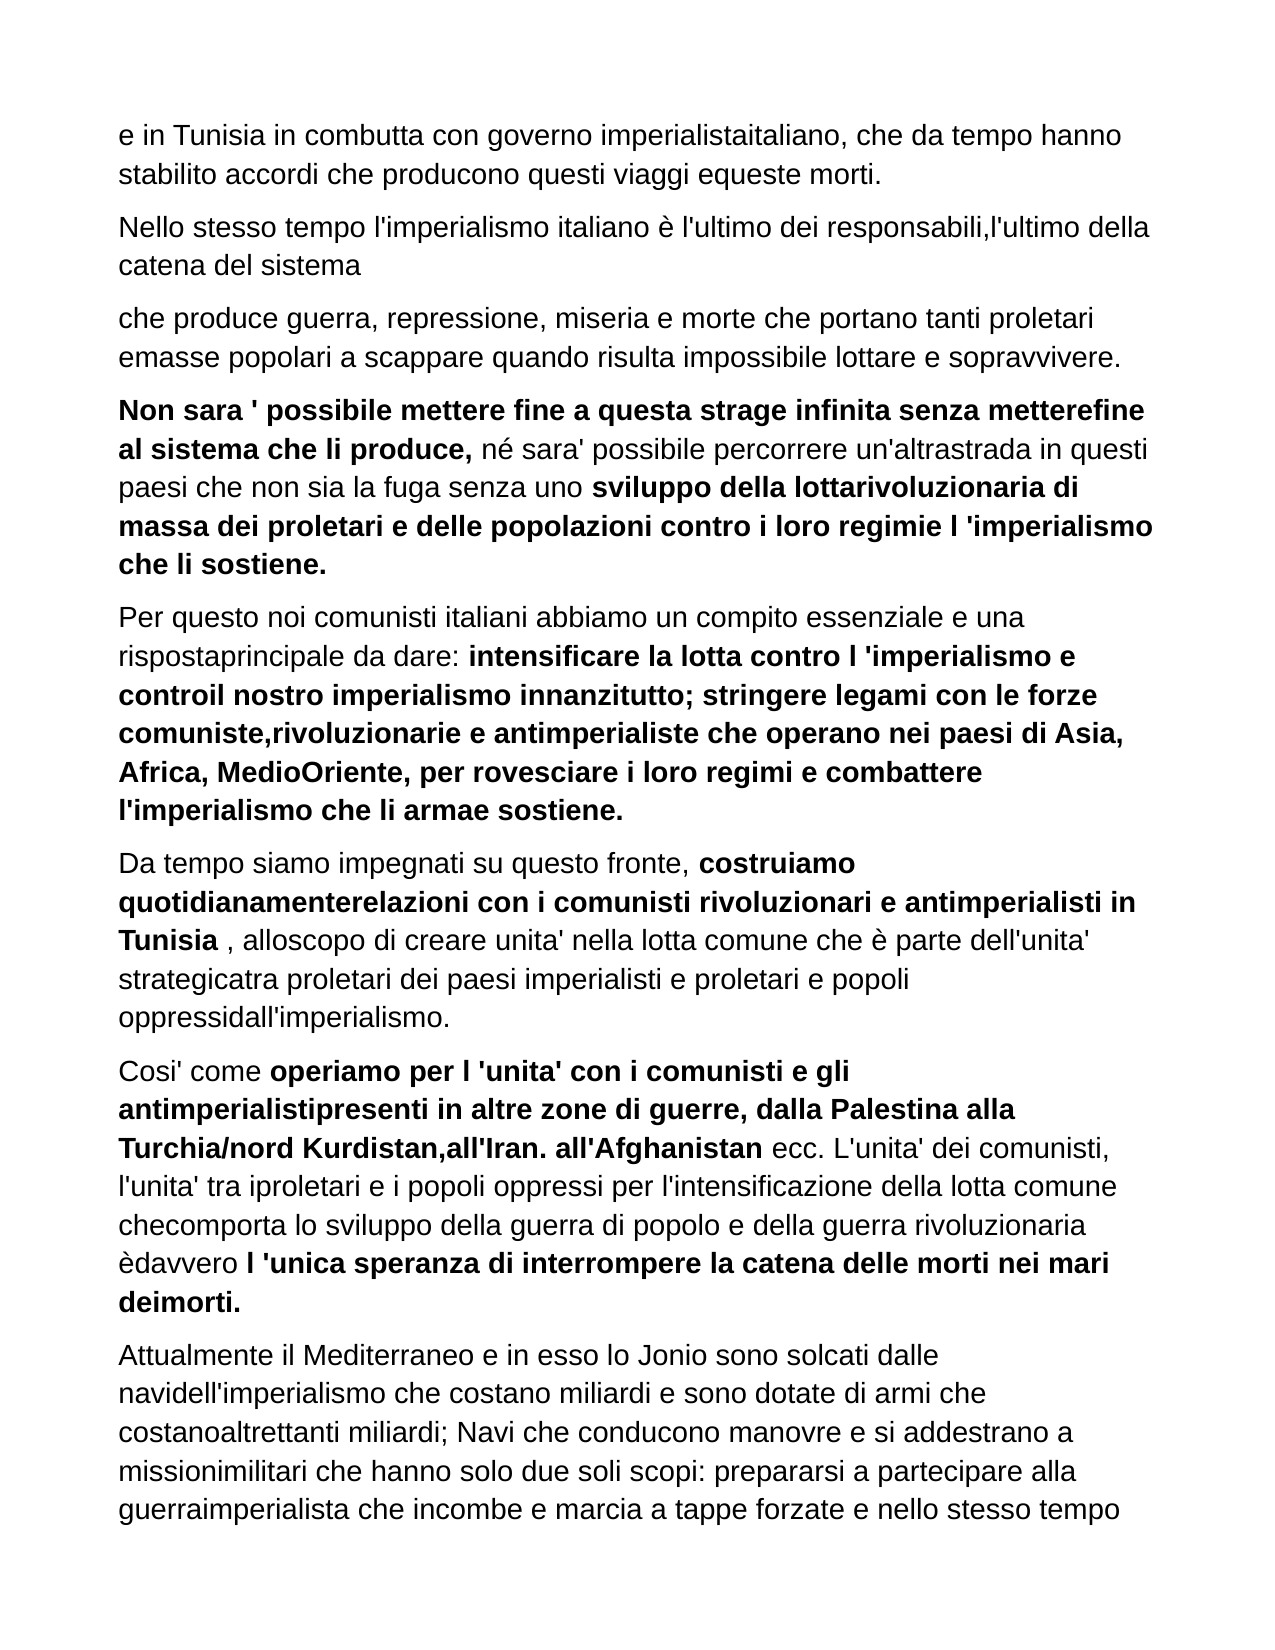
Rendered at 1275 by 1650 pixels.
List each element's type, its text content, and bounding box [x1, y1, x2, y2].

text Attualmente il Mediterraneo e in esso lo Jonio sono solcati dalle navidell'imperialismo che costano miliardi e sono dotate di armi che costanoaltrettanti miliardi; Navi che conducono manovre e si addestrano a missionimilitari che hanno solo due soli scopi: prepararsi a partecipare alla guerraimperialista che incombe e marcia a tappe forzate e nello stesso tempo [118, 1338, 1157, 1526]
text Per questo noi comunisti italiani abbiamo un compito essenziale e una rispostaprincipale da dare: intensificare la lotta contro l 'imperialismo e controil nostro imperialismo innanzitutto; stringere legami con le forze comuniste,rivoluzionarie e antimperialiste che operano nei paesi di Asia, Africa, MedioOriente, per rovesciare i loro regimi e combattere l'imperialismo che li armae sostiene. [118, 600, 1157, 827]
text Da tempo siamo impegnati su questo fronte, costruiamo quotidianamenterelazioni con i comunisti rivoluzionari e antimperialisti in Tunisia , alloscopo di creare unita' nella lotta comune che è parte dell'unita' strategicatra proletari dei paesi imperialisti e proletari e popoli oppressidall'imperialismo. [118, 846, 1157, 1034]
text Non sara ' possibile mettere fine a questa strage infinita senza metterefine al sistema che li produce, né sara' possibile percorrere un'altrastrada in questi paesi che non sia la fuga senza uno sviluppo della lottarivoluzionaria di massa dei proletari e delle popolazioni contro i loro regimie l 'imperialismo che li sostiene. [118, 393, 1157, 581]
text che produce guerra, repressione, miseria e morte che portano tanti proletari emasse popolari a scappare quando risulta impossibile lottare e sopravvivere. [118, 301, 1157, 373]
text Nello stesso tempo l'imperialismo italiano è l'ultimo dei responsabili,l'ultimo della catena del sistema [118, 210, 1157, 282]
text Cosi' come operiamo per l 'unita' con i comunisti e gli antimperialistipresenti in altre zone di guerre, dalla Palestina alla Turchia/nord Kurdistan,all'Iran. all'Afghanistan ecc. L'unita' dei comunisti, l'unita' tra iproletari e i popoli oppressi per l'intensificazione della lotta comune checomporta lo sviluppo della guerra di popolo e della guerra rivoluzionaria èdavvero l 'unica speranza di interrompere la catena delle morti nei mari deimorti. [118, 1053, 1157, 1318]
text e in Tunisia in combutta con governo imperialistaitaliano, che da tempo hanno stabilito accordi che producono questi viaggi equeste morti. [118, 118, 1157, 190]
